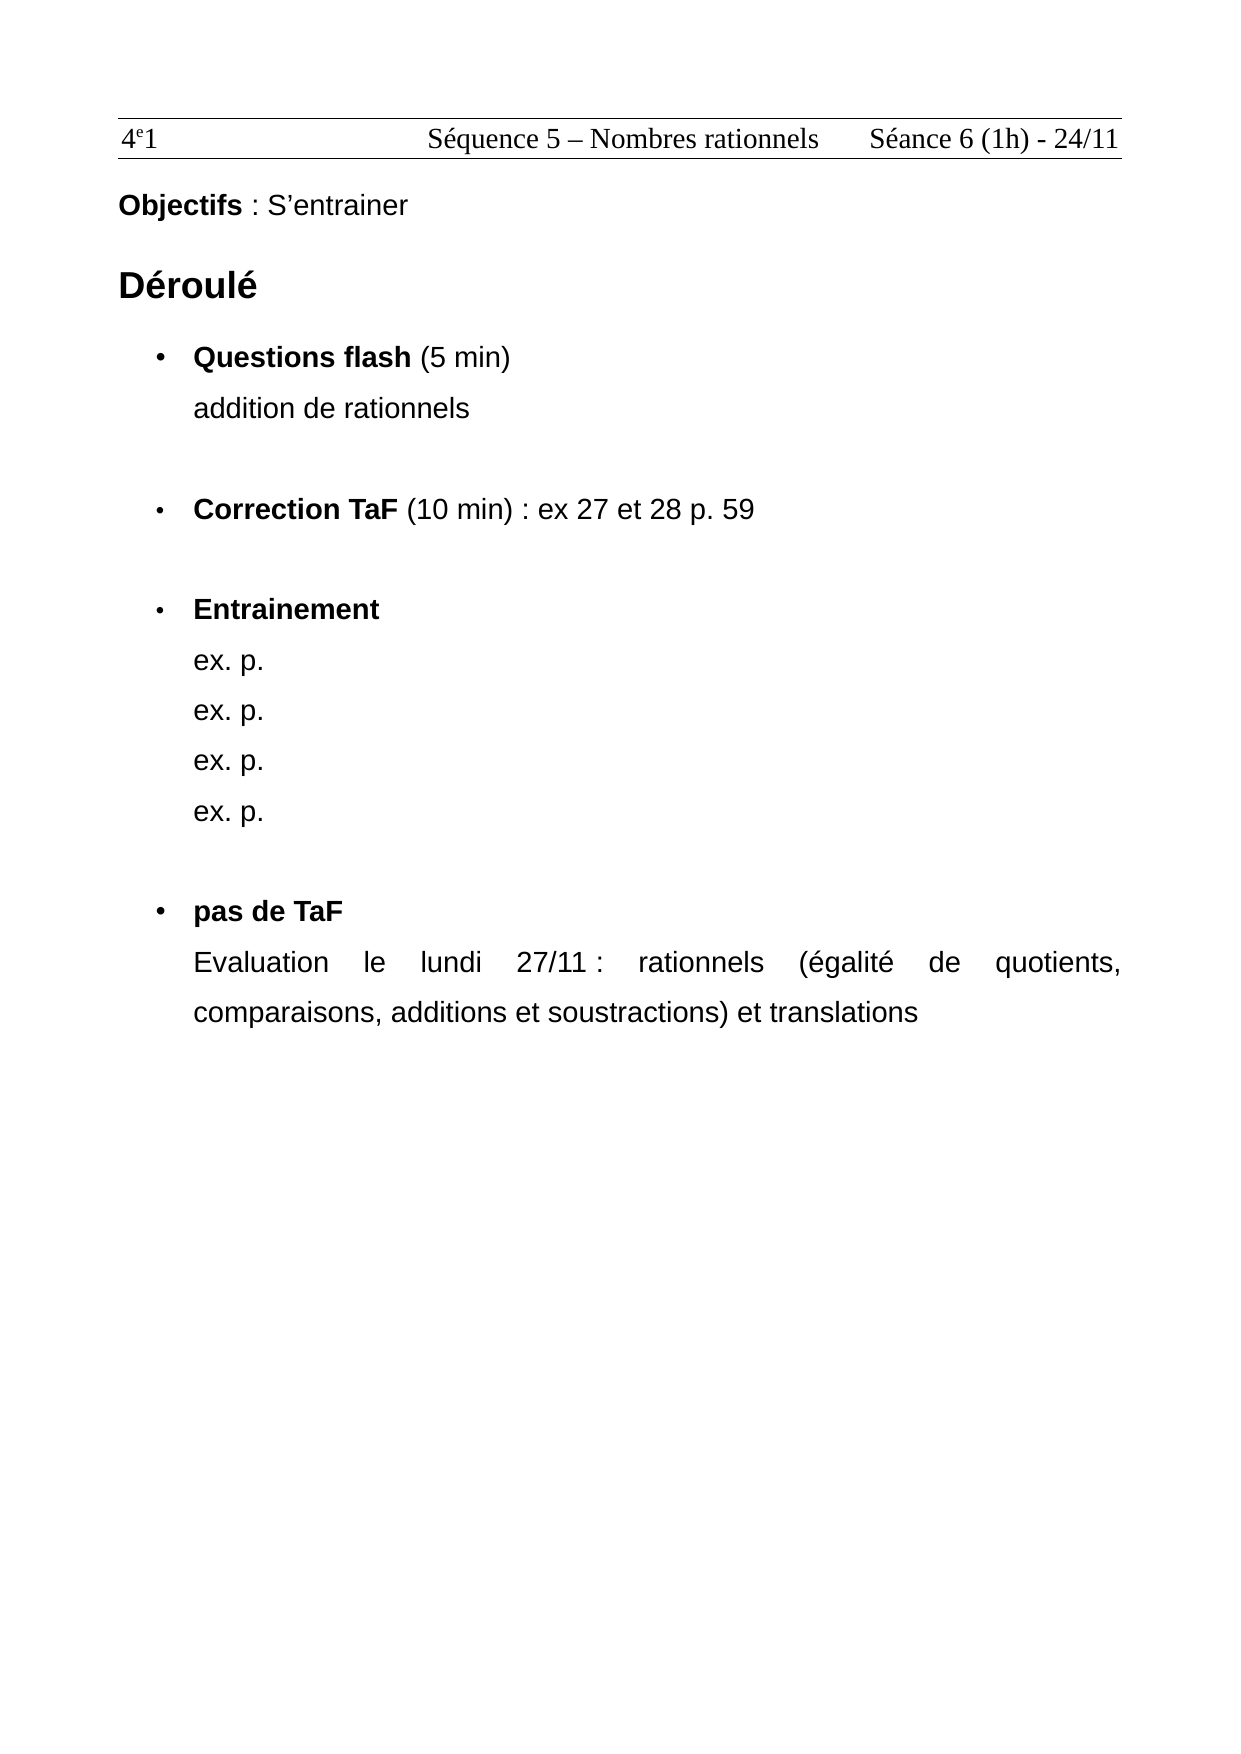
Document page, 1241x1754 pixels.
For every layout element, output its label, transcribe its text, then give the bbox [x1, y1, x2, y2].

list addition de rationnels [156, 391, 1122, 424]
list ex. p. [156, 743, 1122, 777]
list ex. p. [156, 693, 1122, 726]
list Correction TaF (10 min) : ex 27 et 28 p. 59 [156, 492, 1122, 525]
text Objectifs : S’entrainer [118, 188, 1122, 221]
subtitle Déroulé [118, 263, 1122, 306]
list Questions flash (5 min) [156, 340, 1122, 374]
list ex. p. [156, 643, 1122, 676]
list Entrainement [156, 592, 1122, 626]
list pas de TaF [156, 894, 1122, 928]
list Evaluation le lundi 27/11 : rationnels (égalité de quotients, comparaisons, additions et soustractions) et translations [156, 945, 1122, 1029]
list ex. p. [156, 793, 1122, 827]
